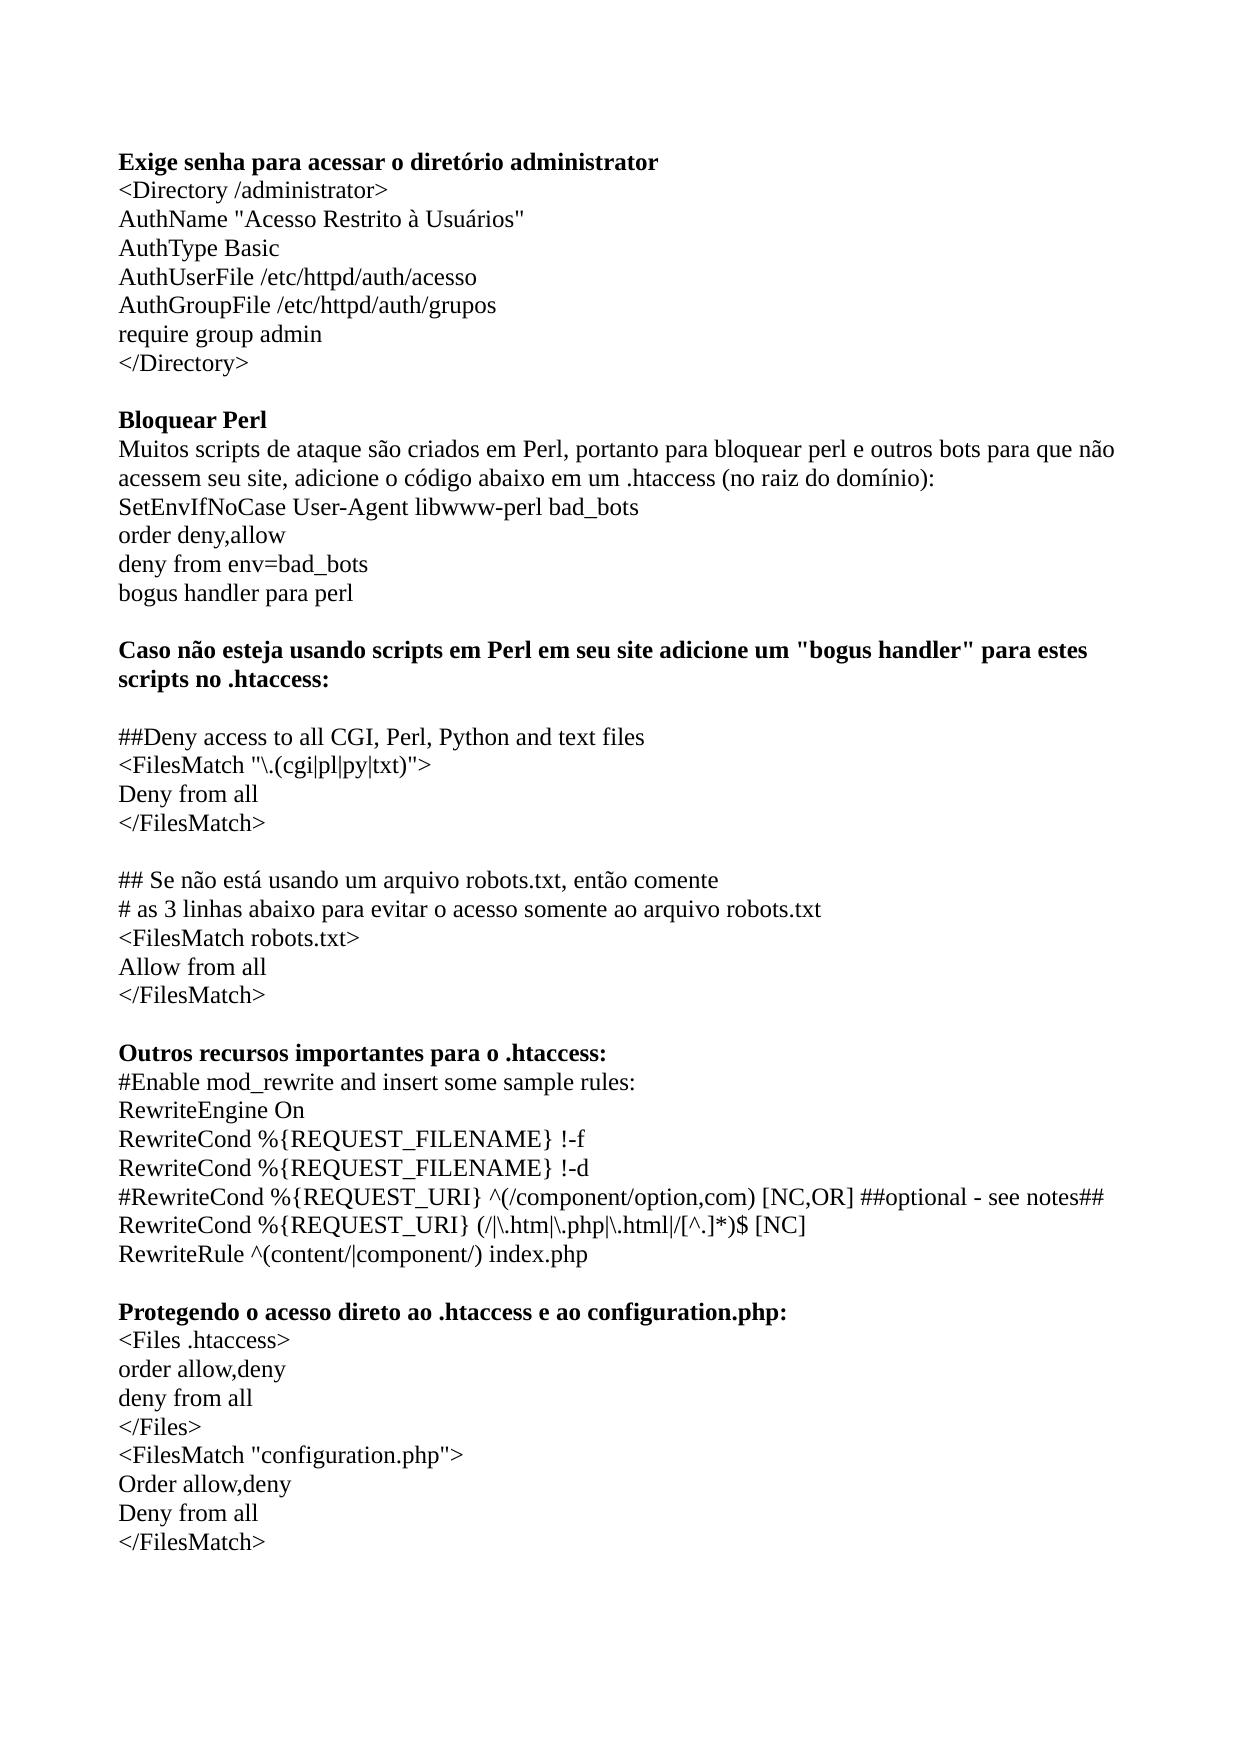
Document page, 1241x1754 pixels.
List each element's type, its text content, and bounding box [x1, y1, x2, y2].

text </FilesMatch> [118, 1527, 1122, 1556]
text RewriteRule ^(content/|component/) index.php [118, 1239, 1122, 1268]
text require group admin [118, 319, 1122, 348]
text Outros recursos importantes para o .htaccess: [118, 1038, 1122, 1067]
text # as 3 linhas abaixo para evitar o acesso somente ao arquivo robots.txt [118, 894, 1122, 923]
text deny from env=bad_bots [118, 549, 1122, 578]
text Caso não esteja usando scripts em Perl em seu site adicione um "bogus handler" para estes scripts no .htaccess: [118, 636, 1122, 693]
text bogus handler para perl [118, 578, 1122, 607]
text </Files> [118, 1412, 1122, 1441]
text order deny,allow [118, 521, 1122, 549]
text RewriteEngine On [118, 1096, 1122, 1124]
text <FilesMatch "configuration.php"> [118, 1441, 1122, 1469]
text <Files .htaccess> [118, 1326, 1122, 1354]
text ##Deny access to all CGI, Perl, Python and text files [118, 722, 1122, 751]
text order allow,deny [118, 1354, 1122, 1383]
text Deny from all [118, 779, 1122, 808]
text RewriteCond %{REQUEST_FILENAME} !-d [118, 1153, 1122, 1182]
text Bloquear Perl [118, 406, 1122, 434]
text <FilesMatch robots.txt> [118, 923, 1122, 952]
text <Directory /administrator> [118, 176, 1122, 204]
text Order allow,deny [118, 1469, 1122, 1498]
text #Enable mod_rewrite and insert some sample rules: [118, 1067, 1122, 1096]
text Protegendo o acesso direto ao .htaccess e ao configuration.php: [118, 1297, 1122, 1326]
text RewriteCond %{REQUEST_URI} (/|\.htm|\.php|\.html|/[^.]*)$ [NC] [118, 1211, 1122, 1239]
text Deny from all [118, 1498, 1122, 1527]
text </Directory> [118, 348, 1122, 377]
text AuthType Basic [118, 233, 1122, 262]
text SetEnvIfNoCase User-Agent libwww-perl bad_bots [118, 492, 1122, 521]
text #RewriteCond %{REQUEST_URI} ^(/component/option,com) [NC,OR] ##optional - see notes## [118, 1182, 1122, 1211]
text Muitos scripts de ataque são criados em Perl, portanto para bloquear perl e outros bots para que não [118, 434, 1122, 463]
text deny from all [118, 1383, 1122, 1412]
text AuthName "Acesso Restrito à Usuários" [118, 204, 1122, 233]
text Exige senha para acessar o diretório administrator [118, 147, 1122, 176]
text </FilesMatch> [118, 808, 1122, 837]
text Allow from all [118, 952, 1122, 981]
text AuthGroupFile /etc/httpd/auth/grupos [118, 291, 1122, 319]
text acessem seu site, adicione o código abaixo em um .htaccess (no raiz do domínio): [118, 463, 1122, 492]
text AuthUserFile /etc/httpd/auth/acesso [118, 262, 1122, 291]
text <FilesMatch "\.(cgi|pl|py|txt)"> [118, 751, 1122, 779]
text </FilesMatch> [118, 981, 1122, 1009]
text ## Se não está usando um arquivo robots.txt, então comente [118, 866, 1122, 894]
text RewriteCond %{REQUEST_FILENAME} !-f [118, 1124, 1122, 1153]
